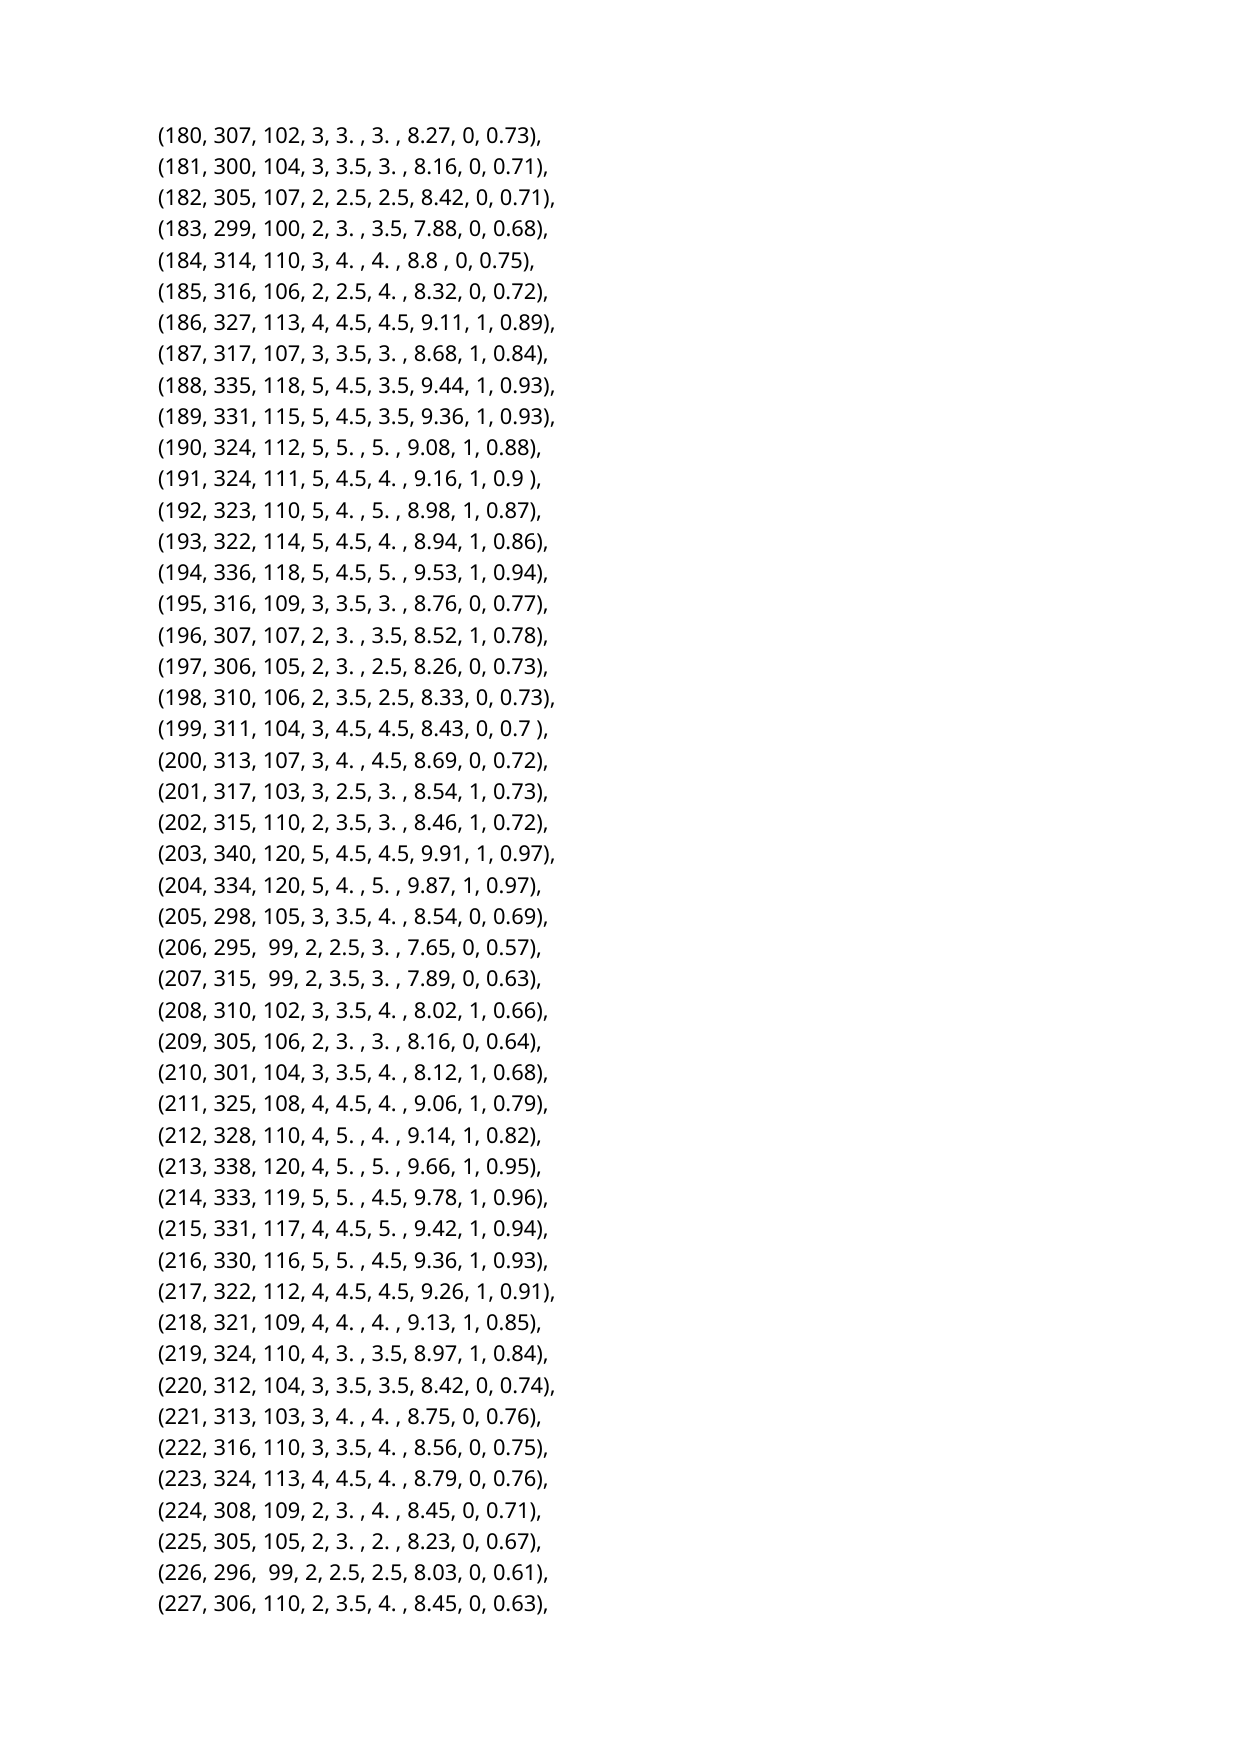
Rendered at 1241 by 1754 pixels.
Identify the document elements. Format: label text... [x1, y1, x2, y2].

text (191, 324, 111, 5, 4.5, 4. , 9.16, 1, 0.9 ), [118, 462, 1122, 493]
text (183, 299, 100, 2, 3. , 3.5, 7.88, 0, 0.68), [118, 212, 1122, 243]
text (197, 306, 105, 2, 3. , 2.5, 8.26, 0, 0.73), [118, 649, 1122, 681]
text (195, 316, 109, 3, 3.5, 3. , 8.76, 0, 0.77), [118, 587, 1122, 618]
text (207, 315, 99, 2, 3.5, 3. , 7.89, 0, 0.63), [118, 962, 1122, 993]
text (199, 311, 104, 3, 4.5, 4.5, 8.43, 0, 0.7 ), [118, 712, 1122, 743]
text (194, 336, 118, 5, 4.5, 5. , 9.53, 1, 0.94), [118, 556, 1122, 587]
text (226, 296, 99, 2, 2.5, 2.5, 8.03, 0, 0.61), [118, 1556, 1122, 1587]
text (211, 325, 108, 4, 4.5, 4. , 9.06, 1, 0.79), [118, 1087, 1122, 1118]
text (224, 308, 109, 2, 3. , 4. , 8.45, 0, 0.71), [118, 1493, 1122, 1524]
text (196, 307, 107, 2, 3. , 3.5, 8.52, 1, 0.78), [118, 618, 1122, 649]
text (215, 331, 117, 4, 4.5, 5. , 9.42, 1, 0.94), [118, 1212, 1122, 1243]
text (185, 316, 106, 2, 2.5, 4. , 8.32, 0, 0.72), [118, 274, 1122, 306]
text (214, 333, 119, 5, 5. , 4.5, 9.78, 1, 0.96), [118, 1181, 1122, 1212]
text (186, 327, 113, 4, 4.5, 4.5, 9.11, 1, 0.89), [118, 306, 1122, 337]
text (208, 310, 102, 3, 3.5, 4. , 8.02, 1, 0.66), [118, 993, 1122, 1024]
text (181, 300, 104, 3, 3.5, 3. , 8.16, 0, 0.71), [118, 149, 1122, 181]
text (189, 331, 115, 5, 4.5, 3.5, 9.36, 1, 0.93), [118, 399, 1122, 431]
text (206, 295, 99, 2, 2.5, 3. , 7.65, 0, 0.57), [118, 931, 1122, 962]
text (216, 330, 116, 5, 5. , 4.5, 9.36, 1, 0.93), [118, 1243, 1122, 1274]
text (203, 340, 120, 5, 4.5, 4.5, 9.91, 1, 0.97), [118, 837, 1122, 868]
text (190, 324, 112, 5, 5. , 5. , 9.08, 1, 0.88), [118, 431, 1122, 462]
text (218, 321, 109, 4, 4. , 4. , 9.13, 1, 0.85), [118, 1306, 1122, 1337]
text (220, 312, 104, 3, 3.5, 3.5, 8.42, 0, 0.74), [118, 1368, 1122, 1399]
text (182, 305, 107, 2, 2.5, 2.5, 8.42, 0, 0.71), [118, 181, 1122, 212]
text (193, 322, 114, 5, 4.5, 4. , 8.94, 1, 0.86), [118, 524, 1122, 556]
text (180, 307, 102, 3, 3. , 3. , 8.27, 0, 0.73), [118, 118, 1122, 149]
text (217, 322, 112, 4, 4.5, 4.5, 9.26, 1, 0.91), [118, 1274, 1122, 1306]
text (200, 313, 107, 3, 4. , 4.5, 8.69, 0, 0.72), [118, 743, 1122, 774]
text (227, 306, 110, 2, 3.5, 4. , 8.45, 0, 0.63), [118, 1587, 1122, 1618]
text (221, 313, 103, 3, 4. , 4. , 8.75, 0, 0.76), [118, 1399, 1122, 1431]
text (198, 310, 106, 2, 3.5, 2.5, 8.33, 0, 0.73), [118, 681, 1122, 712]
text (204, 334, 120, 5, 4. , 5. , 9.87, 1, 0.97), [118, 868, 1122, 899]
text (184, 314, 110, 3, 4. , 4. , 8.8 , 0, 0.75), [118, 243, 1122, 274]
text (219, 324, 110, 4, 3. , 3.5, 8.97, 1, 0.84), [118, 1337, 1122, 1368]
text (222, 316, 110, 3, 3.5, 4. , 8.56, 0, 0.75), [118, 1431, 1122, 1462]
text (213, 338, 120, 4, 5. , 5. , 9.66, 1, 0.95), [118, 1149, 1122, 1181]
text (223, 324, 113, 4, 4.5, 4. , 8.79, 0, 0.76), [118, 1462, 1122, 1493]
text (209, 305, 106, 2, 3. , 3. , 8.16, 0, 0.64), [118, 1024, 1122, 1056]
text (188, 335, 118, 5, 4.5, 3.5, 9.44, 1, 0.93), [118, 368, 1122, 399]
text (205, 298, 105, 3, 3.5, 4. , 8.54, 0, 0.69), [118, 899, 1122, 931]
text (210, 301, 104, 3, 3.5, 4. , 8.12, 1, 0.68), [118, 1056, 1122, 1087]
text (187, 317, 107, 3, 3.5, 3. , 8.68, 1, 0.84), [118, 337, 1122, 368]
text (202, 315, 110, 2, 3.5, 3. , 8.46, 1, 0.72), [118, 806, 1122, 837]
text (212, 328, 110, 4, 5. , 4. , 9.14, 1, 0.82), [118, 1118, 1122, 1149]
text (225, 305, 105, 2, 3. , 2. , 8.23, 0, 0.67), [118, 1524, 1122, 1556]
text (192, 323, 110, 5, 4. , 5. , 8.98, 1, 0.87), [118, 493, 1122, 524]
text (201, 317, 103, 3, 2.5, 3. , 8.54, 1, 0.73), [118, 774, 1122, 806]
